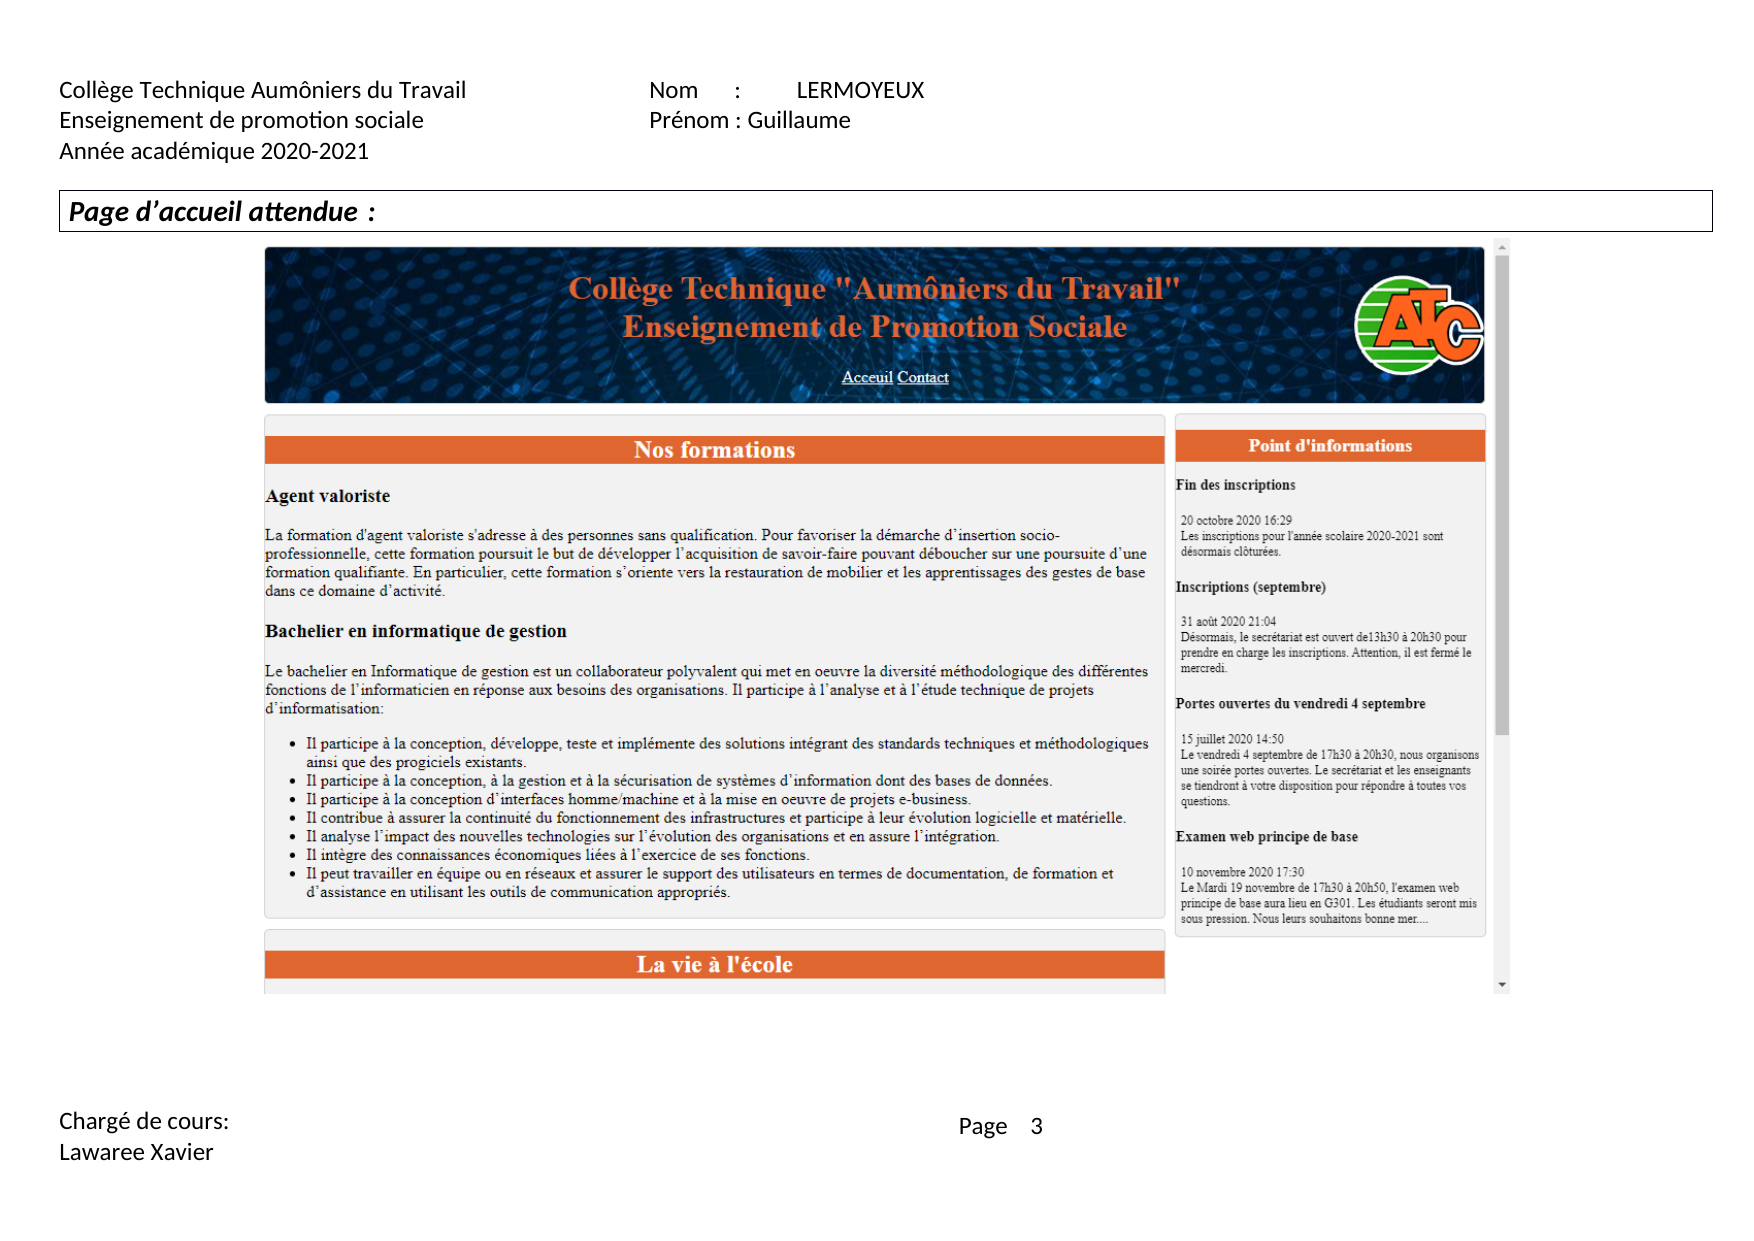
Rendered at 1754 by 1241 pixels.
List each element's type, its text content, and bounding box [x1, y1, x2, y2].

picture [261, 238, 1511, 994]
subtitle Page d’accueil attendue : [60, 191, 1712, 231]
